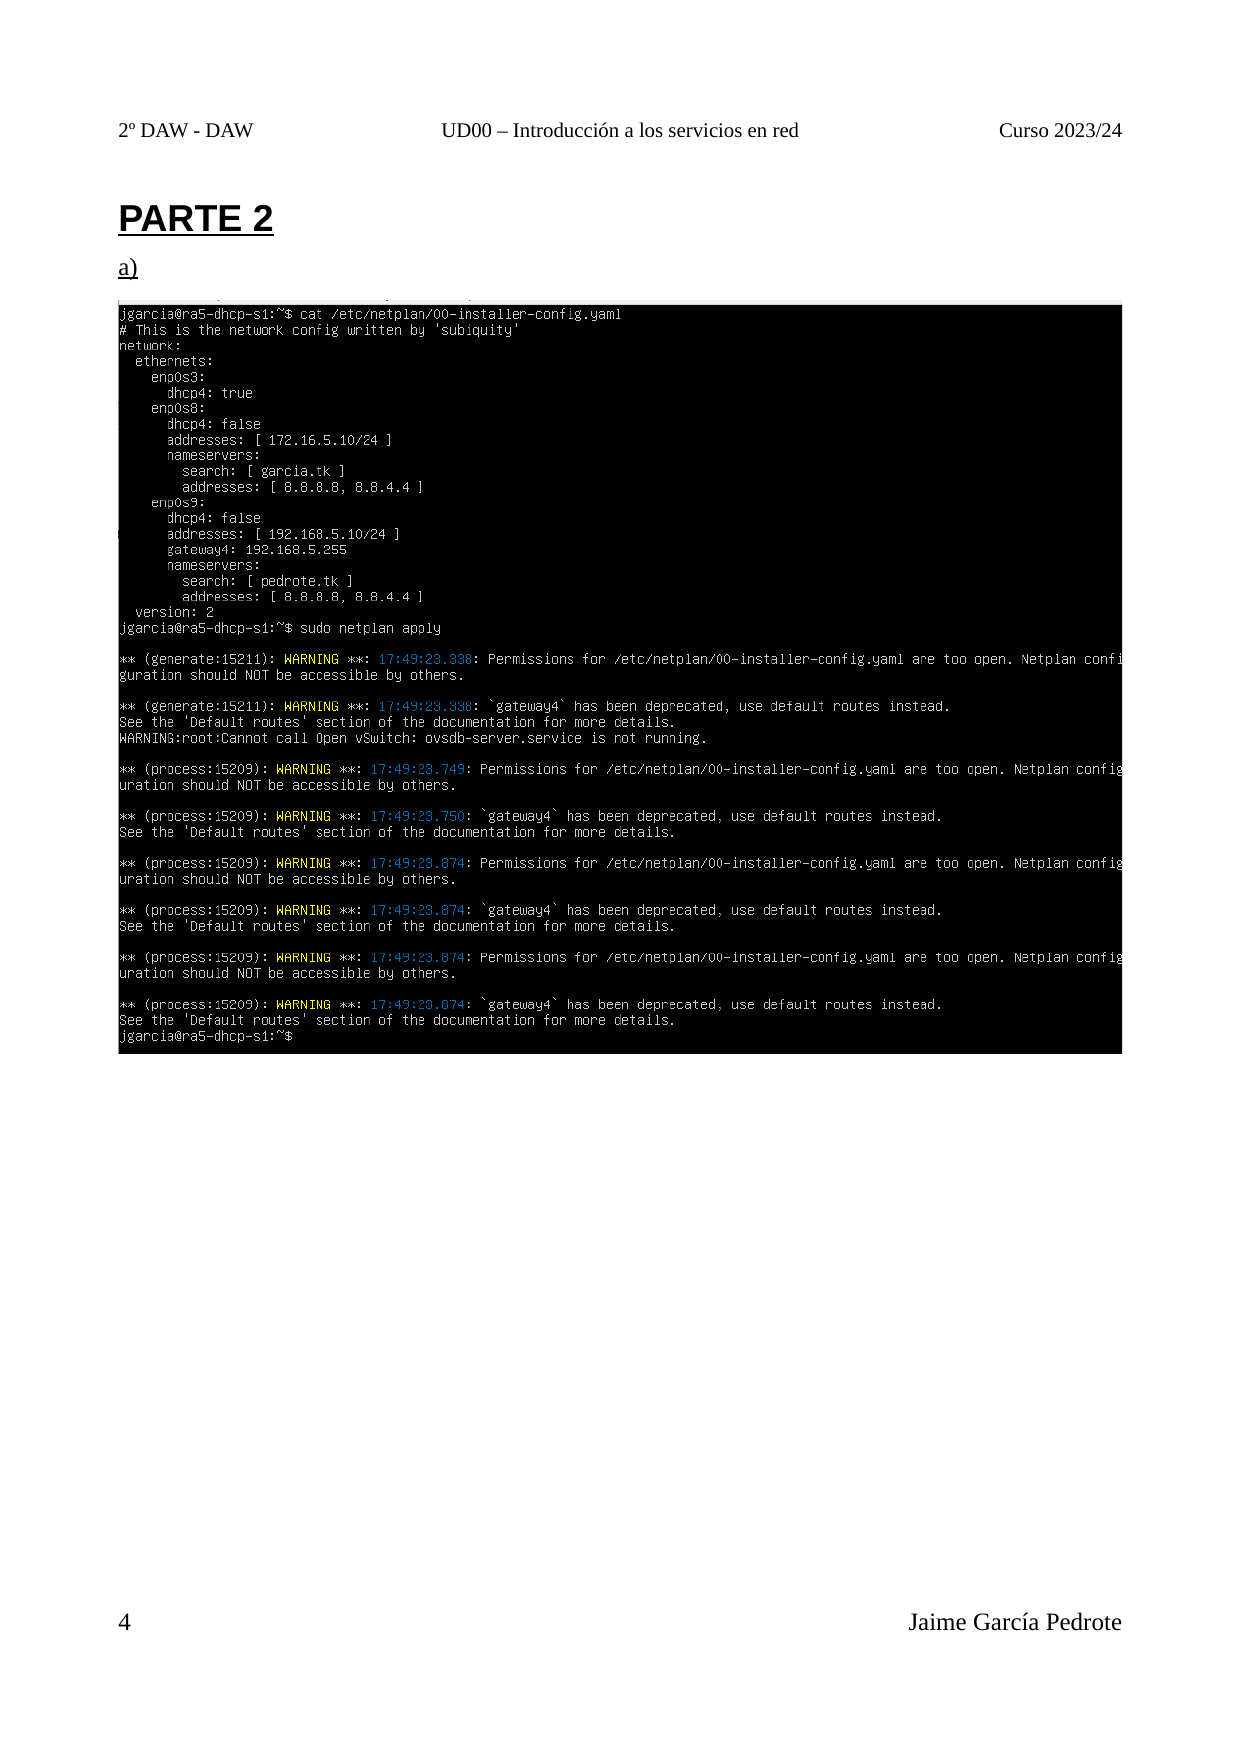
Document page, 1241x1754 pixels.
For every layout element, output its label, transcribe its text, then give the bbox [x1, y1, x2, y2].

text a) [118, 252, 1122, 281]
subtitle PARTE 2 [118, 197, 1122, 240]
picture [118, 300, 1123, 1054]
